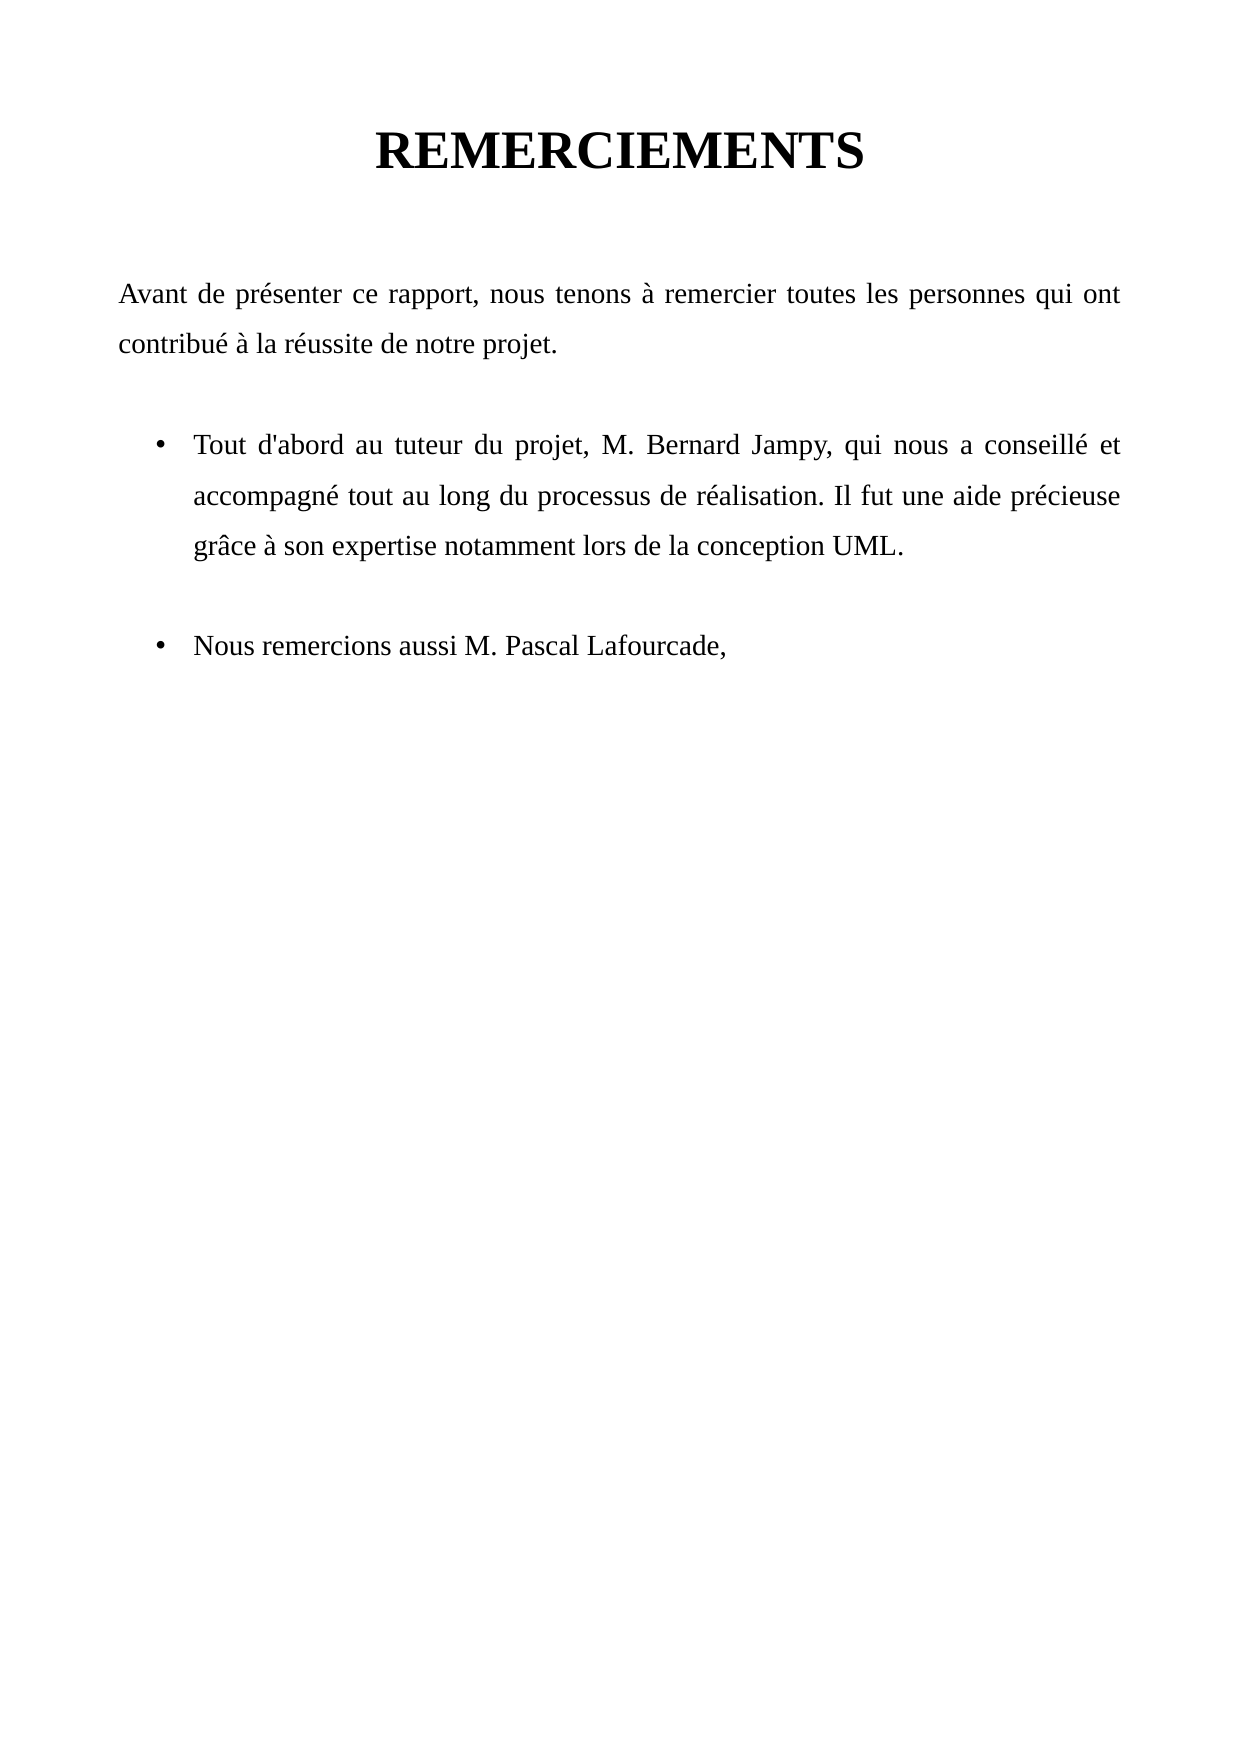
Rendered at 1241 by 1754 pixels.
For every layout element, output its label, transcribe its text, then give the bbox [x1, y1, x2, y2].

list Nous remercions aussi M. Pascal Lafourcade, [156, 628, 1122, 662]
list Tout d'abord au tuteur du projet, M. Bernard Jampy, qui nous a conseillé et accompagné tout au long du processus de réalisation. Il fut une aide précieuse grâce à son expertise notamment lors de la conception UML. [156, 427, 1122, 561]
text REMERCIEMENTS [118, 118, 1122, 180]
text Avant de présenter ce rapport, nous tenons à remercier toutes les personnes qui ont contribué à la réussite de notre projet. [118, 276, 1122, 360]
